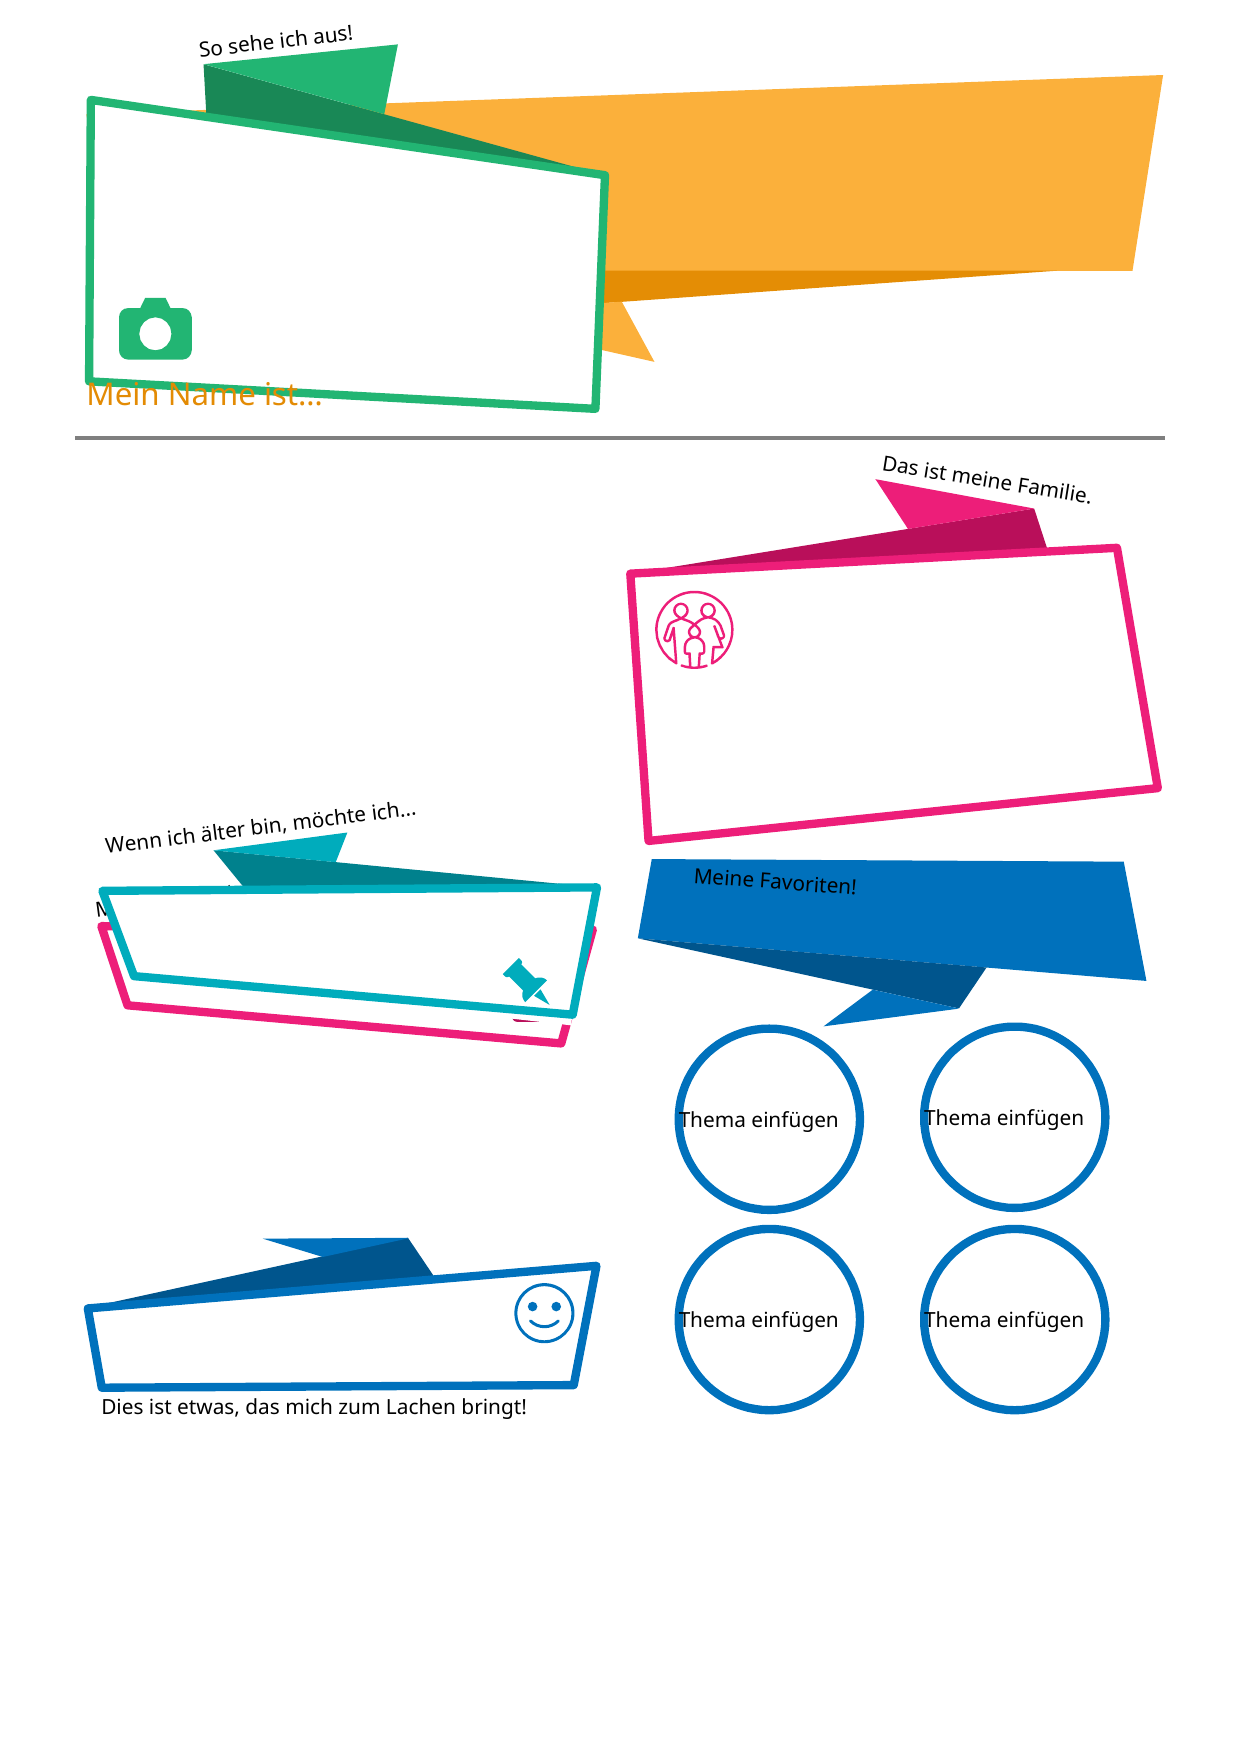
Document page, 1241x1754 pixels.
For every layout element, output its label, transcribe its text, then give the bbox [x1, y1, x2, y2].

table_cell [619, 1027, 1165, 1440]
table_cell [684, 1033, 855, 1205]
table_cell [337, 854, 619, 1027]
table_cell [75, 1238, 619, 1440]
table_header [75, 75, 205, 372]
table_cell [75, 440, 619, 854]
table_cell [75, 854, 315, 1027]
table_header [387, 75, 1135, 103]
table_cell Mein Name ist… [75, 372, 563, 436]
table_cell [929, 1031, 1101, 1203]
table_cell [598, 372, 1165, 436]
table_cell [619, 440, 1165, 854]
table_cell [619, 854, 1165, 1027]
table_cell [94, 1271, 591, 1383]
table_cell [75, 1027, 619, 1238]
table_header [602, 75, 1165, 372]
